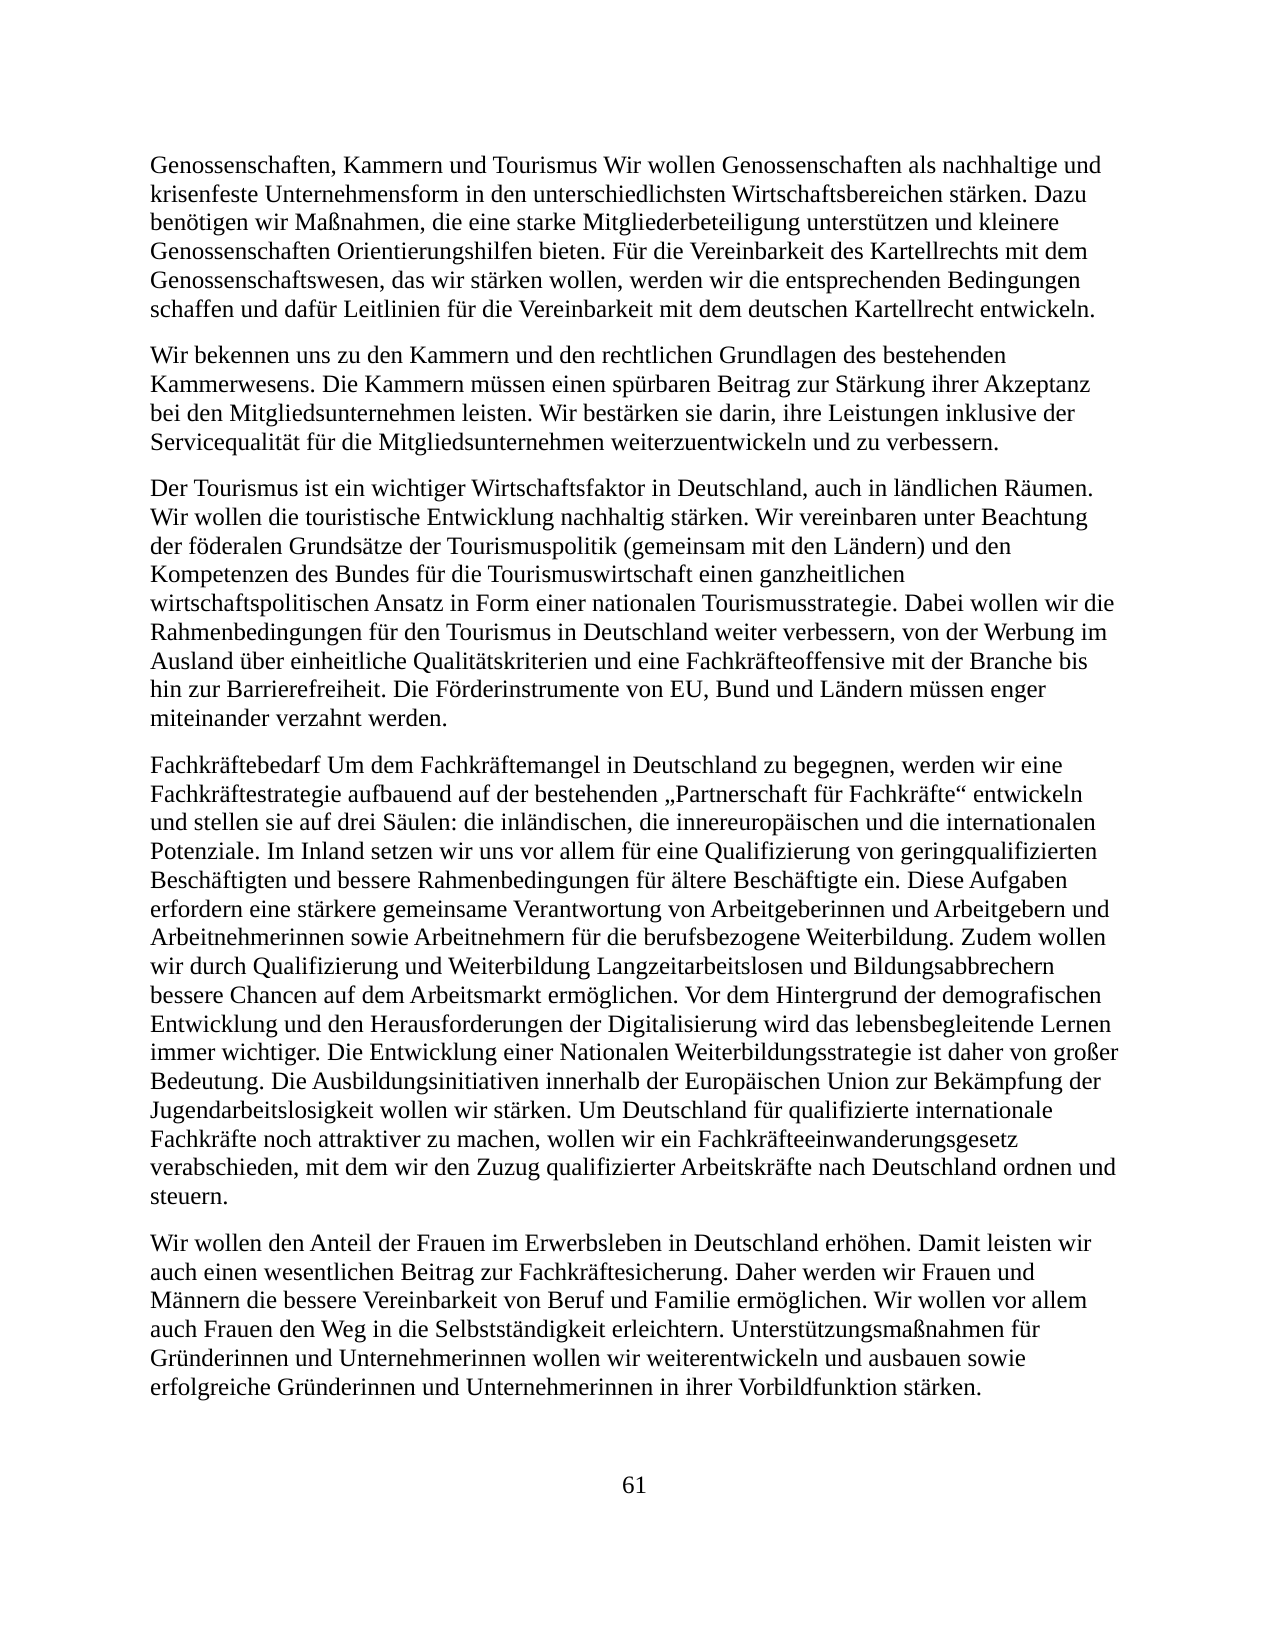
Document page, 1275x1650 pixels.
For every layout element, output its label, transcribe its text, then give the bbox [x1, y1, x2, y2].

text Der Tourismus ist ein wichtiger Wirtschaftsfaktor in Deutschland, auch in ländlichen Räumen. Wir wollen die touristische Entwicklung nachhaltig stärken. Wir vereinbaren unter Beachtung der föderalen Grundsätze der Tourismuspolitik (gemeinsam mit den Ländern) und den Kompetenzen des Bundes für die Tourismuswirtschaft einen ganzheitlichen wirtschaftspolitischen Ansatz in Form einer nationalen Tourismusstrategie. Dabei wollen wir die Rahmenbedingungen für den Tourismus in Deutschland weiter verbessern, von der Werbung im Ausland über einheitliche Qualitätskriterien und eine Fachkräfteoffensive mit der Branche bis hin zur Barrierefreiheit. Die Förderinstrumente von EU, Bund und Ländern müssen enger miteinander verzahnt werden. [150, 473, 1125, 732]
text Wir wollen den Anteil der Frauen im Erwerbsleben in Deutschland erhöhen. Damit leisten wir auch einen wesentlichen Beitrag zur Fachkräftesicherung. Daher werden wir Frauen und Männern die bessere Vereinbarkeit von Beruf und Familie ermöglichen. Wir wollen vor allem auch Frauen den Weg in die Selbstständigkeit erleichtern. Unterstützungsmaßnahmen für Gründerinnen und Unternehmerinnen wollen wir weiterentwickeln und ausbauen sowie erfolgreiche Gründerinnen und Unternehmerinnen in ihrer Vorbildfunktion stärken. [150, 1228, 1125, 1400]
text Fachkräftebedarf Um dem Fachkräftemangel in Deutschland zu begegnen, werden wir eine Fachkräftestrategie aufbauend auf der bestehenden „Partnerschaft für Fachkräfte“ entwickeln und stellen sie auf drei Säulen: die inländischen, die innereuropäischen und die internationalen Potenziale. Im Inland setzen wir uns vor allem für eine Qualifizierung von geringqualifizierten Beschäftigten und bessere Rahmenbedingungen für ältere Beschäftigte ein. Diese Aufgaben erfordern eine stärkere gemeinsame Verantwortung von Arbeitgeberinnen und Arbeitgebern und Arbeitnehmerinnen sowie Arbeitnehmern für die berufsbezogene Weiterbildung. Zudem wollen wir durch Qualifizierung und Weiterbildung Langzeitarbeitslosen und Bildungsabbrechern bessere Chancen auf dem Arbeitsmarkt ermöglichen. Vor dem Hintergrund der demografischen Entwicklung und den Herausforderungen der Digitalisierung wird das lebensbegleitende Lernen immer wichtiger. Die Entwicklung einer Nationalen Weiterbildungsstrategie ist daher von großer Bedeutung. Die Ausbildungsinitiativen innerhalb der Europäischen Union zur Bekämpfung der Jugendarbeitslosigkeit wollen wir stärken. Um Deutschland für qualifizierte internationale Fachkräfte noch attraktiver zu machen, wollen wir ein Fachkräfteeinwanderungsgesetz verabschieden, mit dem wir den Zuzug qualifizierter Arbeitskräfte nach Deutschland ordnen und steuern. [150, 750, 1125, 1210]
text Wir bekennen uns zu den Kammern und den rechtlichen Grundlagen des bestehenden Kammerwesens. Die Kammern müssen einen spürbaren Beitrag zur Stärkung ihrer Akzeptanz bei den Mitgliedsunternehmen leisten. Wir bestärken sie darin, ihre Leistungen inklusive der Servicequalität für die Mitgliedsunternehmen weiterzuentwickeln und zu verbessern. [150, 340, 1125, 455]
text Genossenschaften, Kammern und Tourismus Wir wollen Genossenschaften als nachhaltige und krisenfeste Unternehmensform in den unterschiedlichsten Wirtschaftsbereichen stärken. Dazu benötigen wir Maßnahmen, die eine starke Mitgliederbeteiligung unterstützen und kleinere Genossenschaften Orientierungshilfen bieten. Für die Vereinbarkeit des Kartellrechts mit dem Genossenschaftswesen, das wir stärken wollen, werden wir die entsprechenden Bedingungen schaffen und dafür Leitlinien für die Vereinbarkeit mit dem deutschen Kartellrecht entwickeln. [150, 150, 1125, 322]
